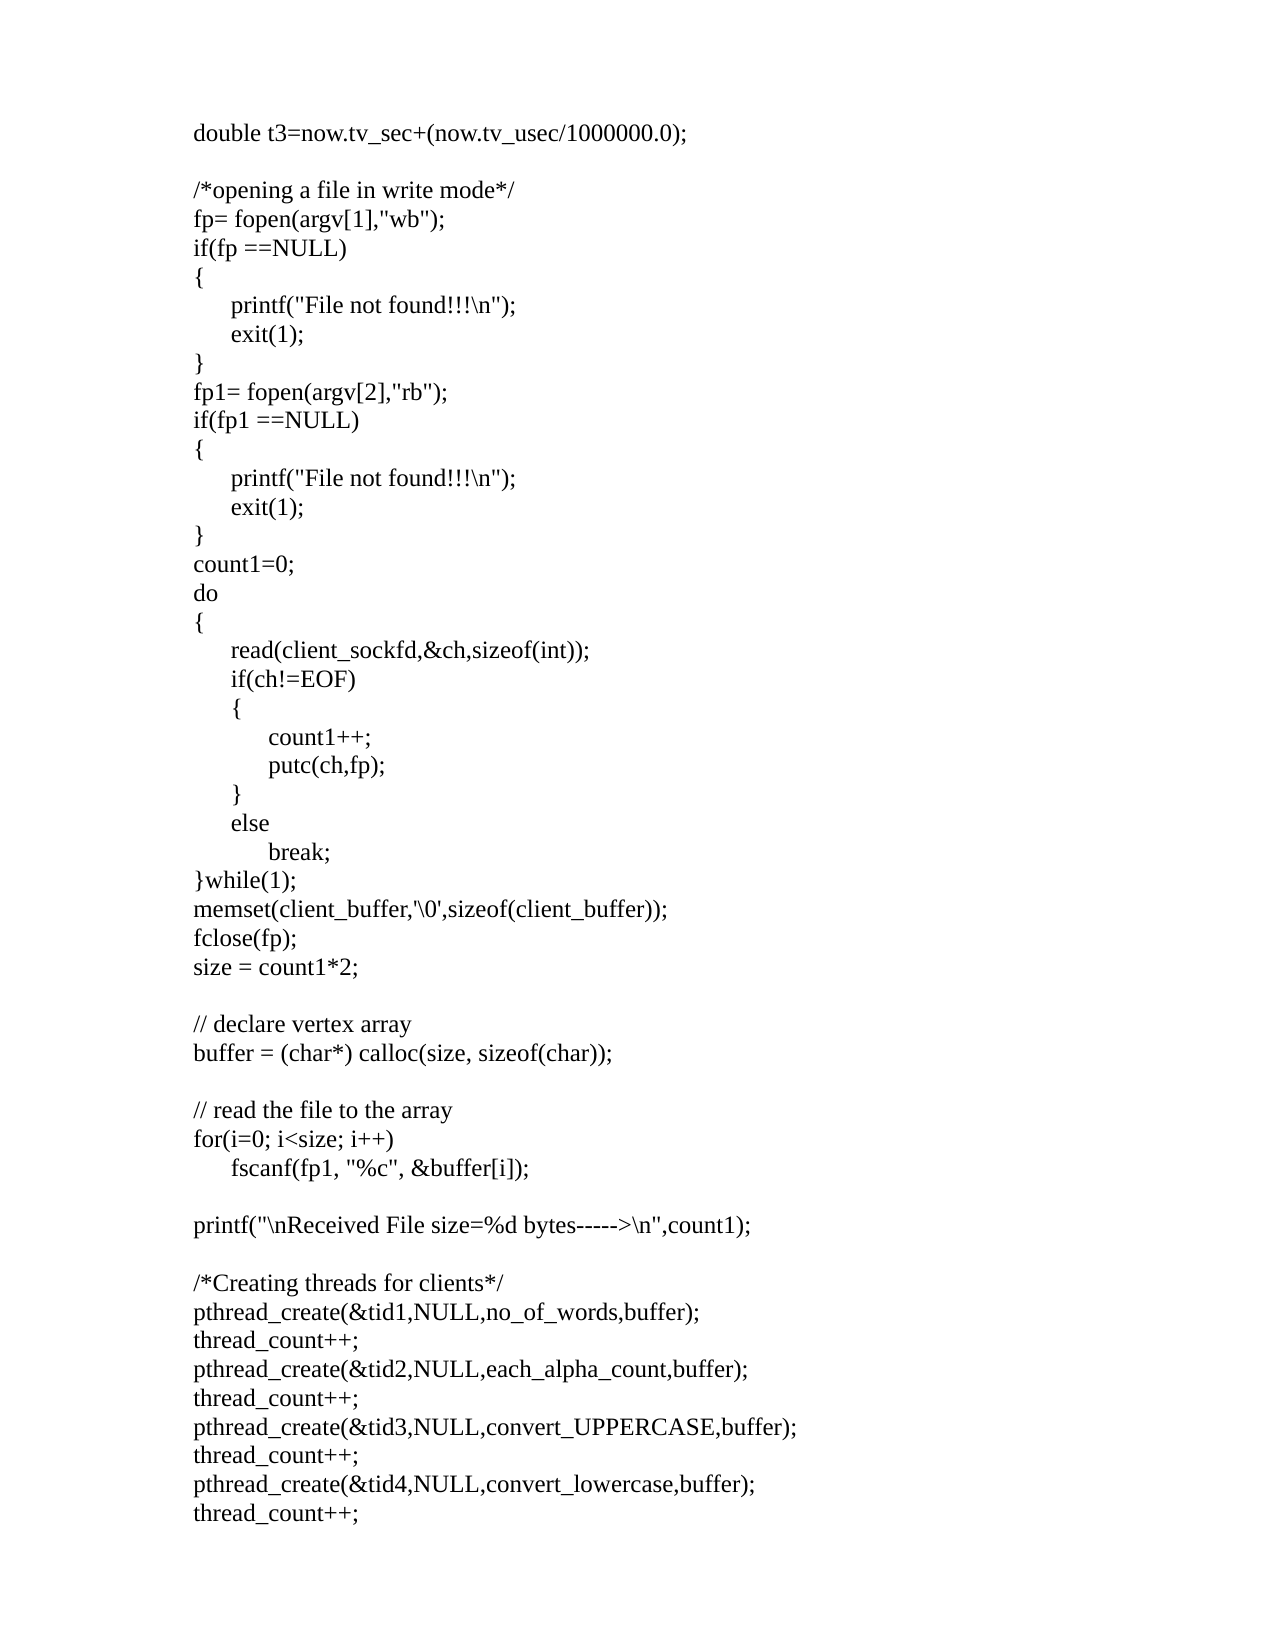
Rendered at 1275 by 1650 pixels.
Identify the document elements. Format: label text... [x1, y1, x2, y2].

list thread_count++; [118, 1383, 1157, 1412]
list for(i=0; i<size; i++) [118, 1124, 1157, 1153]
list break; [118, 837, 1157, 866]
list printf("File not found!!!\n"); [118, 463, 1157, 492]
list exit(1); [118, 319, 1157, 348]
list thread_count++; [118, 1441, 1157, 1469]
list } [118, 521, 1157, 549]
list if(fp1 ==NULL) [118, 406, 1157, 434]
list pthread_create(&tid3,NULL,convert_UPPERCASE,buffer); [118, 1412, 1157, 1441]
list thread_count++; [118, 1326, 1157, 1354]
list printf("\nReceived File size=%d bytes----->\n",count1); [118, 1211, 1157, 1239]
list double t3=now.tv_sec+(now.tv_usec/1000000.0); [118, 118, 1157, 147]
list buffer = (char*) calloc(size, sizeof(char)); [118, 1038, 1157, 1067]
list count1=0; [118, 549, 1157, 578]
list if(ch!=EOF) [118, 664, 1157, 693]
list fp= fopen(argv[1],"wb"); [118, 204, 1157, 233]
list /*Creating threads for clients*/ [118, 1268, 1157, 1297]
list count1++; [118, 722, 1157, 751]
list printf("File not found!!!\n"); [118, 291, 1157, 319]
list { [118, 262, 1157, 291]
list { [118, 693, 1157, 722]
list fp1= fopen(argv[2],"rb"); [118, 377, 1157, 406]
list putc(ch,fp); [118, 751, 1157, 779]
list // read the file to the array [118, 1096, 1157, 1124]
list else [118, 808, 1157, 837]
list memset(client_buffer,'\0',sizeof(client_buffer)); [118, 894, 1157, 923]
list pthread_create(&tid1,NULL,no_of_words,buffer); [118, 1297, 1157, 1326]
list thread_count++; [118, 1498, 1157, 1527]
list do [118, 578, 1157, 607]
list fscanf(fp1, "%c", &buffer[i]); [118, 1153, 1157, 1182]
list // declare vertex array [118, 1009, 1157, 1038]
list read(client_sockfd,&ch,sizeof(int)); [118, 636, 1157, 664]
list }while(1); [118, 866, 1157, 894]
list } [118, 779, 1157, 808]
list pthread_create(&tid4,NULL,convert_lowercase,buffer); [118, 1469, 1157, 1498]
list { [118, 434, 1157, 463]
list if(fp ==NULL) [118, 233, 1157, 262]
list size = count1*2; [118, 952, 1157, 981]
list } [118, 348, 1157, 377]
list exit(1); [118, 492, 1157, 521]
list { [118, 607, 1157, 636]
list /*opening a file in write mode*/ [118, 176, 1157, 204]
list pthread_create(&tid2,NULL,each_alpha_count,buffer); [118, 1354, 1157, 1383]
list fclose(fp); [118, 923, 1157, 952]
